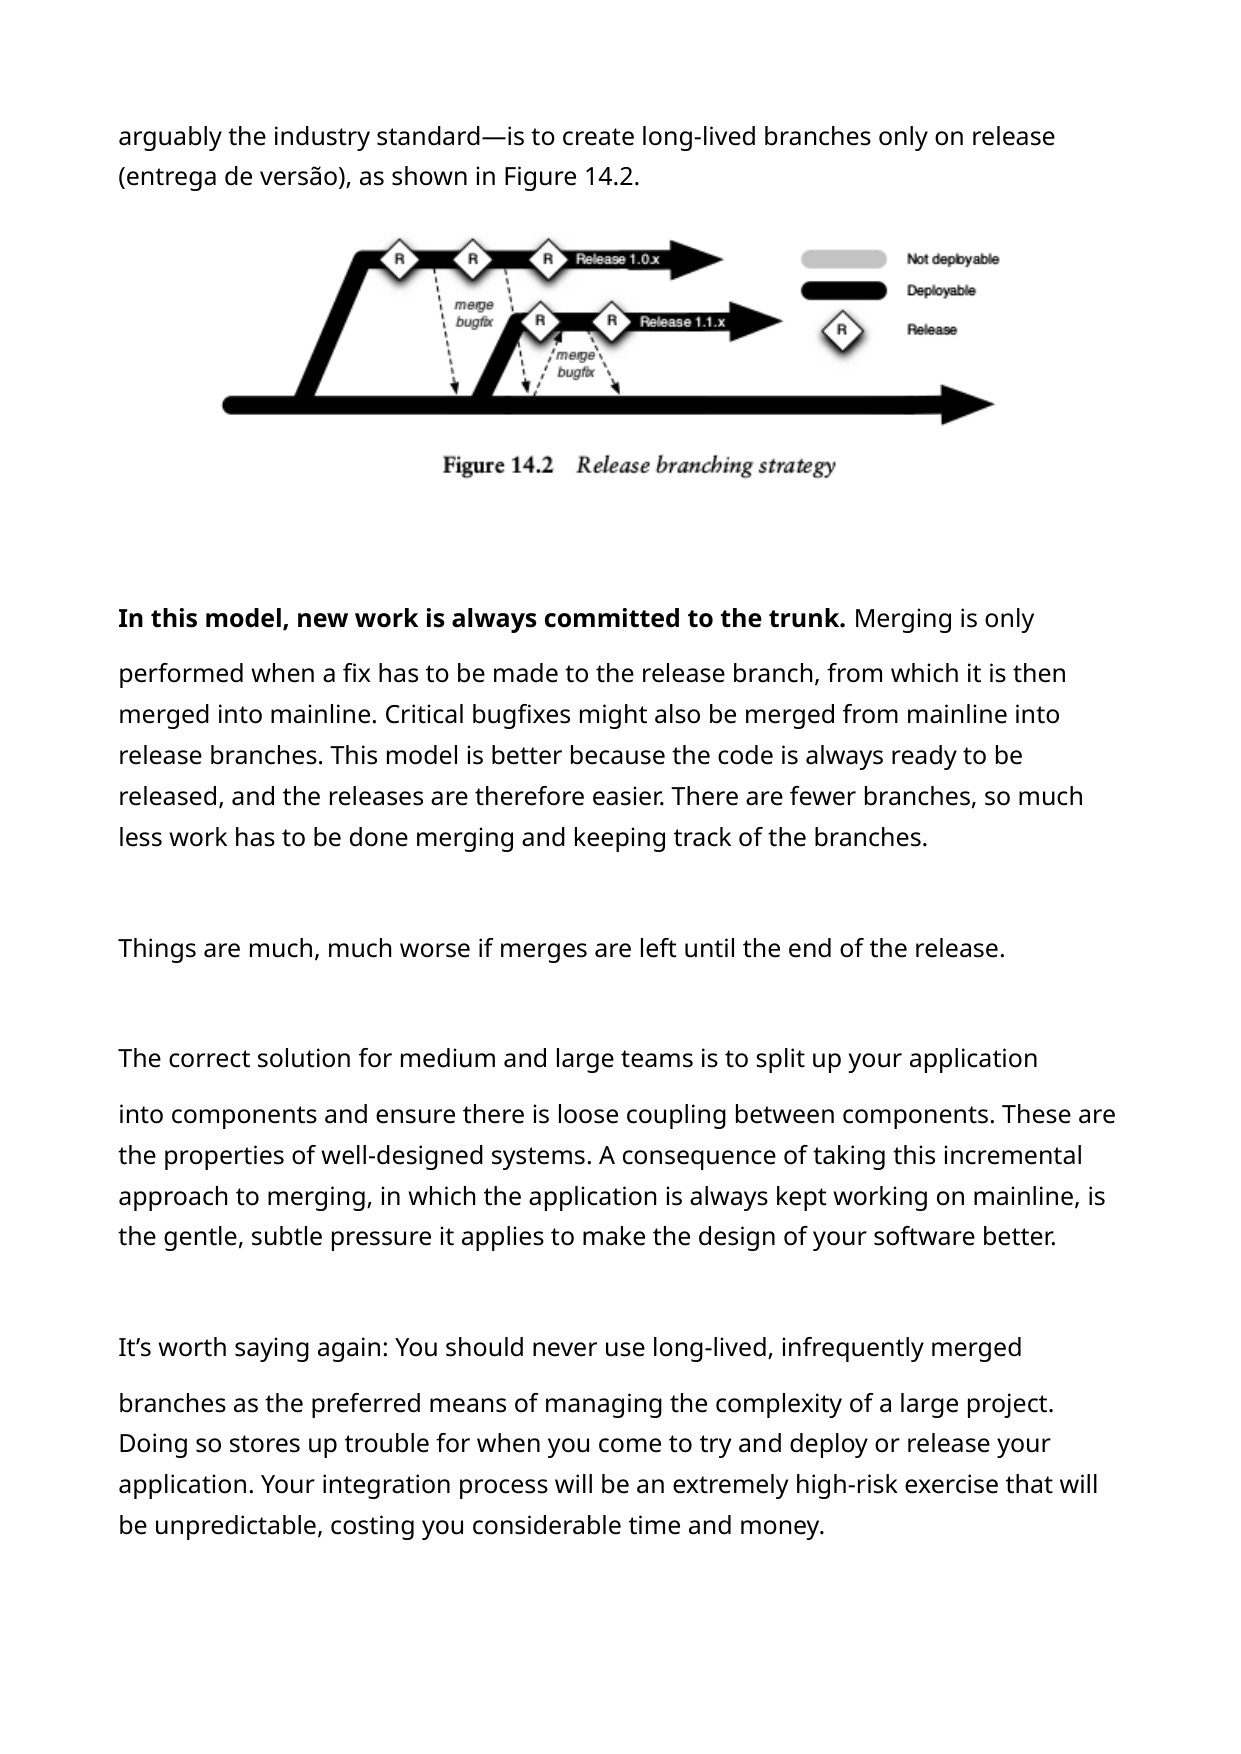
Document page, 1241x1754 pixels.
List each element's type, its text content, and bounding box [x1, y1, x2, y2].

text arguably the industry standard—is to create long-lived branches only on release (entrega de versão), as shown in Figure 14.2. [118, 118, 1122, 193]
text into components and ensure there is loose coupling between components. These are the properties of well-designed systems. A consequence of taking this incremental approach to merging, in which the application is always kept working on mainline, is the gentle, subtle pressure it applies to make the design of your software better. [118, 1097, 1122, 1253]
picture [198, 214, 1042, 484]
text Things are much, much worse if merges are left until the end of the release. [118, 930, 1122, 964]
text branches as the preferred means of managing the complexity of a large project. Doing so stores up trouble for when you come to try and deploy or release your application. Your integration process will be an extremely high-risk exercise that will be unpredictable, costing you considerable time and money. [118, 1385, 1122, 1542]
text It’s worth saying again: You should never use long-lived, infrequently merged [118, 1330, 1122, 1364]
text The correct solution for medium and large teams is to split up your application [118, 1041, 1122, 1075]
text In this model, new work is always committed to the trunk. Merging is only [118, 601, 1122, 635]
text performed when a fix has to be made to the release branch, from which it is then merged into mainline. Critical bugfixes might also be merged from mainline into release branches. This model is better because the code is always ready to be released, and the releases are therefore easier. There are fewer branches, so much less work has to be done merging and keeping track of the branches. [118, 656, 1122, 853]
